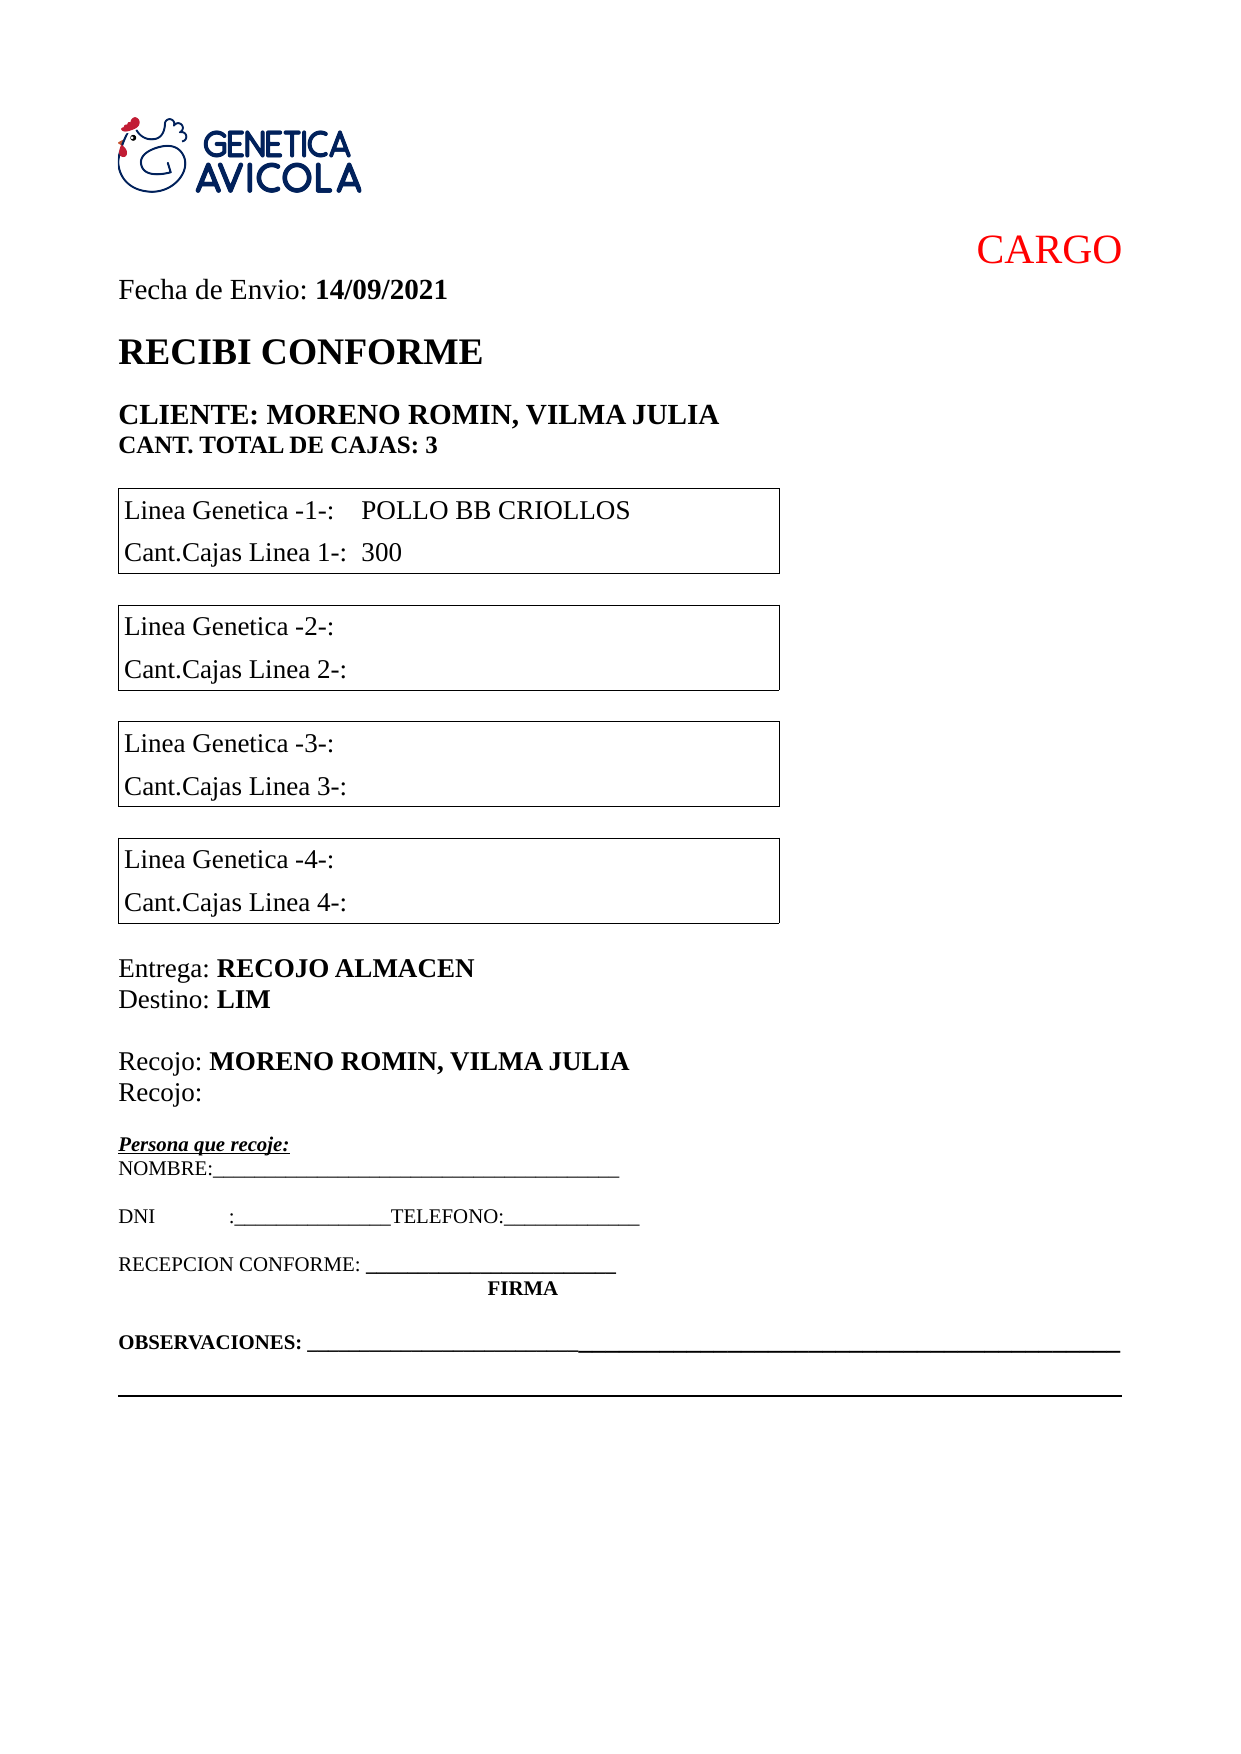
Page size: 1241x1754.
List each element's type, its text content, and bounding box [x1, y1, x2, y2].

text FIRMA [118, 1276, 1122, 1300]
table_cell Cant.Cajas Linea 1-: [119, 531, 356, 573]
text Persona que recoje: [118, 1132, 1122, 1156]
table_header POLLO BB CRIOLLOS [356, 489, 779, 531]
text CARGO [118, 224, 1122, 272]
table_cell 300 [356, 531, 779, 573]
text DNI :_______________TELEFONO:_____________ [118, 1204, 1122, 1228]
text RECIBI CONFORME [118, 330, 1122, 373]
text Recojo: MORENO ROMIN, VILMA JULIA [118, 1045, 1122, 1076]
table_cell [118, 807, 356, 838]
text CLIENTE: MORENO ROMIN, VILMA JULIA [118, 397, 1122, 431]
table_cell [356, 574, 779, 604]
table_cell [356, 691, 779, 721]
table_cell Linea Genetica -4-: [119, 839, 356, 880]
table_cell Cant.Cajas Linea 2-: [119, 647, 356, 690]
table_cell Cant.Cajas Linea 4-: [119, 880, 356, 923]
table_cell [356, 647, 779, 690]
text CANT. TOTAL DE CAJAS: 3 [118, 431, 1122, 459]
table_cell [356, 807, 779, 838]
table_cell [356, 722, 779, 764]
text Recojo: [118, 1076, 1122, 1108]
table_cell [118, 691, 356, 721]
table_cell Linea Genetica -3-: [119, 722, 356, 764]
table_cell [356, 880, 779, 923]
table_cell Cant.Cajas Linea 3-: [119, 764, 356, 806]
table_cell [356, 764, 779, 806]
table_cell [356, 839, 779, 880]
text Entrega: RECOJO ALMACEN [118, 952, 1122, 983]
table_cell [356, 606, 779, 647]
text Destino: LIM [118, 983, 1122, 1014]
table_header Linea Genetica -1-: [119, 489, 356, 531]
text NOMBRE:_______________________________________ [118, 1156, 1122, 1180]
table_cell Linea Genetica -2-: [119, 606, 356, 647]
text OBSERVACIONES: __________________________________________________________________ [118, 1324, 1122, 1355]
text Fecha de Envio: 14/09/2021 [118, 272, 1122, 306]
picture [117, 117, 362, 193]
table_cell [118, 574, 356, 604]
text RECEPCION CONFORME: ________________________ [118, 1252, 1122, 1276]
